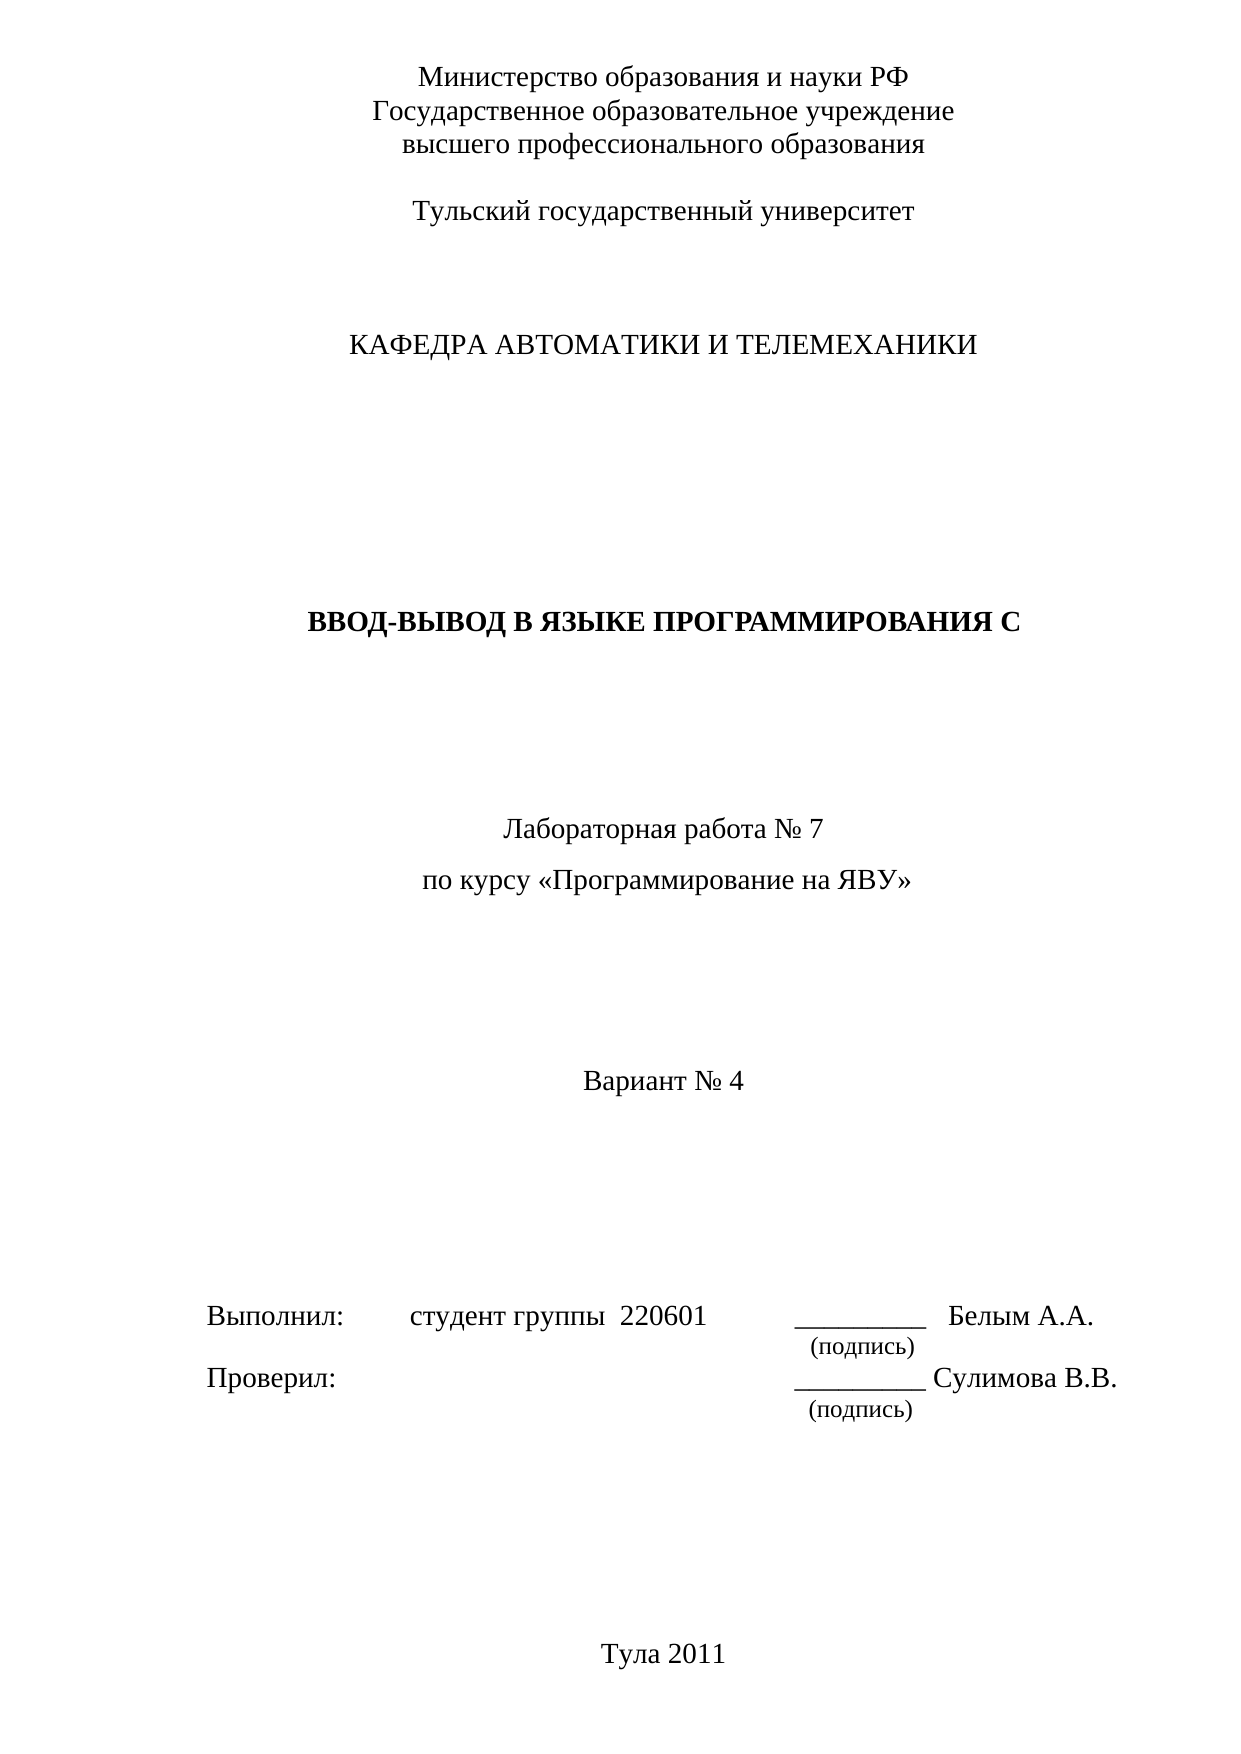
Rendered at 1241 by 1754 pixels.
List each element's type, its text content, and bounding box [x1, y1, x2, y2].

text КАФЕДРА АВТОМАТИКИ И ТЕЛЕМЕХАНИКИ [206, 327, 1120, 361]
text (подпись) [808, 1394, 1120, 1422]
text Тульский государственный университет [206, 193, 1120, 227]
text Тула 2011 [206, 1636, 1120, 1670]
text Государственное образовательное учреждение [206, 93, 1120, 126]
text Выполнил: студент группы 220601 _________ Белым А.А. [206, 1298, 1120, 1331]
text (подпись) [804, 1331, 1120, 1360]
text Проверил: _________ Сулимова В.В. [206, 1360, 1120, 1394]
subtitle ВВОД-ВЫВОД В ЯЗЫКЕ ПРОГРАММИРОВАНИЯ C [148, 604, 1181, 637]
text Министерство образования и науки РФ [206, 59, 1120, 93]
text по курсу «Программирование на ЯВУ» [206, 862, 1120, 895]
text Вариант № 4 [206, 1063, 1120, 1097]
text Лабораторная работа № 7 [206, 811, 1120, 845]
text высшего профессионального образования [206, 126, 1120, 160]
